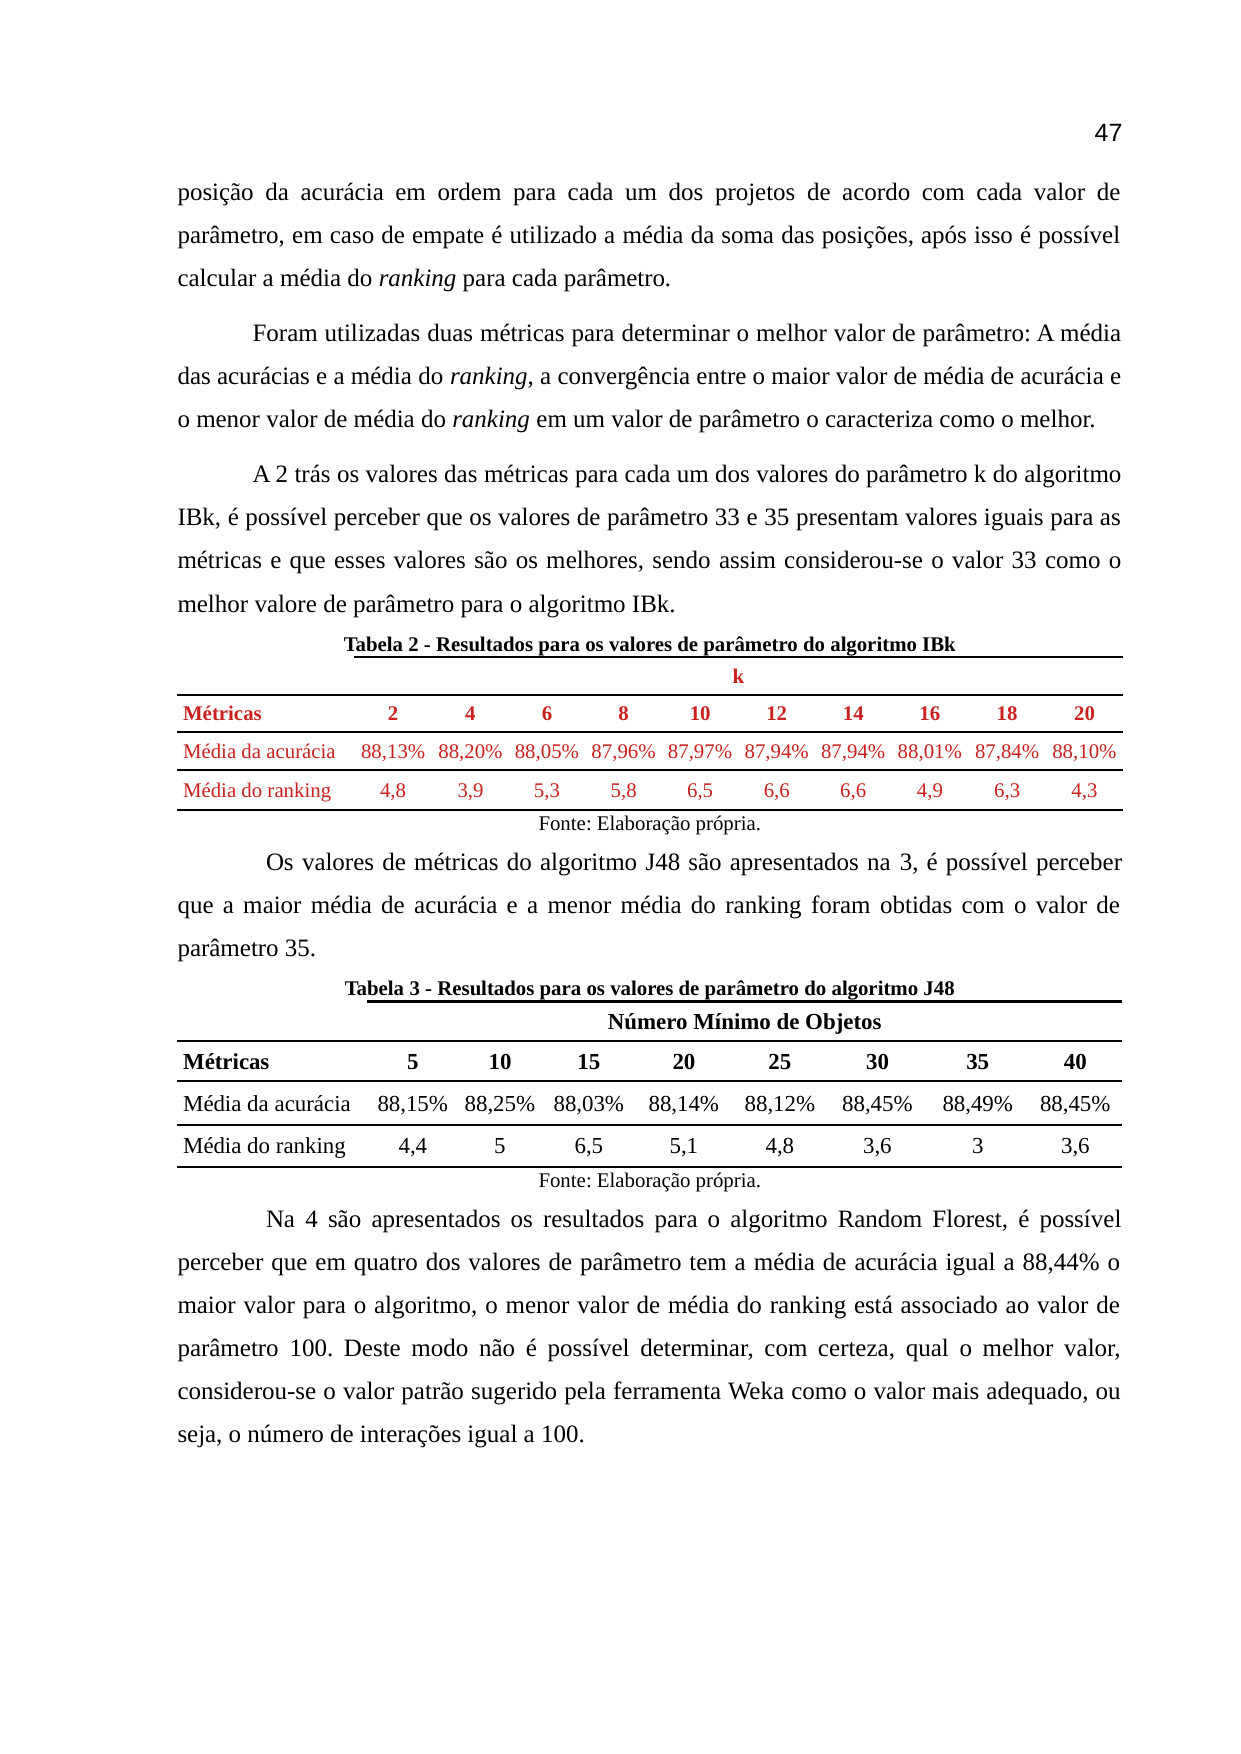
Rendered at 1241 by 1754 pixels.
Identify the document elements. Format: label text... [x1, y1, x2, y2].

table_cell 88,12% [732, 1082, 827, 1123]
table_cell 88,03% [541, 1082, 636, 1123]
text Tabela 3 - Resultados para os valores de parâmetro do algoritmo J48 [177, 976, 1122, 1000]
table_header Número Mínimo de Objetos [367, 1003, 1122, 1040]
table_cell 35 [927, 1042, 1028, 1080]
text Fonte: Elaboração própria. [177, 1168, 1122, 1192]
table_cell 88,15% [367, 1082, 458, 1123]
table_cell 6,5 [541, 1126, 636, 1166]
text Fonte: Elaboração própria. [177, 811, 1122, 835]
table_cell 88,45% [1028, 1082, 1122, 1123]
text Os valores de métricas do algoritmo J48 são apresentados na Tabela 3, é possível perceber que a maior média de acurácia e a menor média do ranking foram obtidas com o valor de parâmetro 35. [177, 847, 1122, 962]
table_header k [354, 658, 1122, 693]
table_cell 16 [891, 696, 968, 731]
table_cell 5,8 [585, 771, 662, 809]
table_cell Média da acurácia [177, 733, 354, 769]
table_cell Métricas [177, 696, 354, 731]
table_cell 30 [828, 1042, 927, 1080]
table_header [177, 1000, 367, 1040]
table_cell 4,3 [1046, 771, 1122, 809]
table_cell 3 [927, 1126, 1028, 1166]
table_cell Média do ranking [177, 771, 354, 809]
table_cell 2 [354, 696, 432, 731]
table_cell 5,3 [509, 771, 585, 809]
text Tabela 2 - Resultados para os valores de parâmetro do algoritmo IBk [177, 632, 1122, 656]
table_cell 4,8 [354, 771, 432, 809]
table_cell 87,84% [968, 733, 1046, 769]
text Foram utilizadas duas métricas para determinar o melhor valor de parâmetro: A média das acurácias e a média do ranking, a convergência entre o maior valor de média de acurácia e o menor valor de média do ranking em um valor de parâmetro o caracteriza como o melhor. [177, 318, 1122, 433]
table_cell Métricas [177, 1042, 367, 1080]
table_cell 12 [738, 696, 815, 731]
table_cell 3,6 [1028, 1126, 1122, 1166]
table_cell 6,6 [815, 771, 891, 809]
table_cell 88,49% [927, 1082, 1028, 1123]
table_cell 88,25% [458, 1082, 541, 1123]
table_cell Média da acurácia [177, 1082, 367, 1123]
table_cell 5 [367, 1042, 458, 1080]
table_cell 25 [732, 1042, 827, 1080]
table_cell 15 [541, 1042, 636, 1080]
table_cell 6,3 [968, 771, 1046, 809]
table_cell 5 [458, 1126, 541, 1166]
table_cell 3,9 [432, 771, 508, 809]
table_cell 88,13% [354, 733, 432, 769]
table_cell 6,6 [738, 771, 815, 809]
table_cell 4,4 [367, 1126, 458, 1166]
table_cell 10 [662, 696, 738, 731]
table_cell 88,01% [891, 733, 968, 769]
table_cell 40 [1028, 1042, 1122, 1080]
table_cell 3,6 [828, 1126, 927, 1166]
table_cell 8 [585, 696, 662, 731]
table_cell 4 [432, 696, 508, 731]
table_header [177, 656, 354, 693]
table_cell 10 [458, 1042, 541, 1080]
table_cell 87,97% [662, 733, 738, 769]
text posição da acurácia em ordem para cada um dos projetos de acordo com cada valor de parâmetro, em caso de empate é utilizado a média da soma das posições, após isso é possível calcular a média do ranking para cada parâmetro. [177, 177, 1122, 292]
table_cell 87,96% [585, 733, 662, 769]
table_cell 5,1 [636, 1126, 732, 1166]
text A Tabela 2 trás os valores das métricas para cada um dos valores do parâmetro k do algoritmo IBk, é possível perceber que os valores de parâmetro 33 e 35 presentam valores iguais para as métricas e que esses valores são os melhores, sendo assim considerou-se o valor 33 como o melhor valore de parâmetro para o algoritmo IBk. [177, 459, 1122, 617]
table_cell 20 [636, 1042, 732, 1080]
table_cell 4,8 [732, 1126, 827, 1166]
table_cell 4,9 [891, 771, 968, 809]
table_cell 6,5 [662, 771, 738, 809]
table_cell 14 [815, 696, 891, 731]
table_cell 88,05% [509, 733, 585, 769]
table_cell 88,45% [828, 1082, 927, 1123]
table_cell 88,10% [1046, 733, 1122, 769]
table_cell 6 [509, 696, 585, 731]
table_cell 87,94% [815, 733, 891, 769]
table_cell 18 [968, 696, 1046, 731]
table_cell 20 [1046, 696, 1122, 731]
table_cell 87,94% [738, 733, 815, 769]
table_cell Média do ranking [177, 1126, 367, 1166]
text Na Tabela 4 são apresentados os resultados para o algoritmo Random Florest, é possível perceber que em quatro dos valores de parâmetro tem a média de acurácia igual a 88,44% o maior valor para o algoritmo, o menor valor de média do ranking está associado ao valor de parâmetro 100. Deste modo não é possível determinar, com certeza, qual o melhor valor, considerou-se o valor patrão sugerido pela ferramenta Weka como o valor mais adequado, ou seja, o número de interações igual a 100. [177, 1204, 1122, 1448]
table_cell 88,14% [636, 1082, 732, 1123]
table_cell 88,20% [432, 733, 508, 769]
